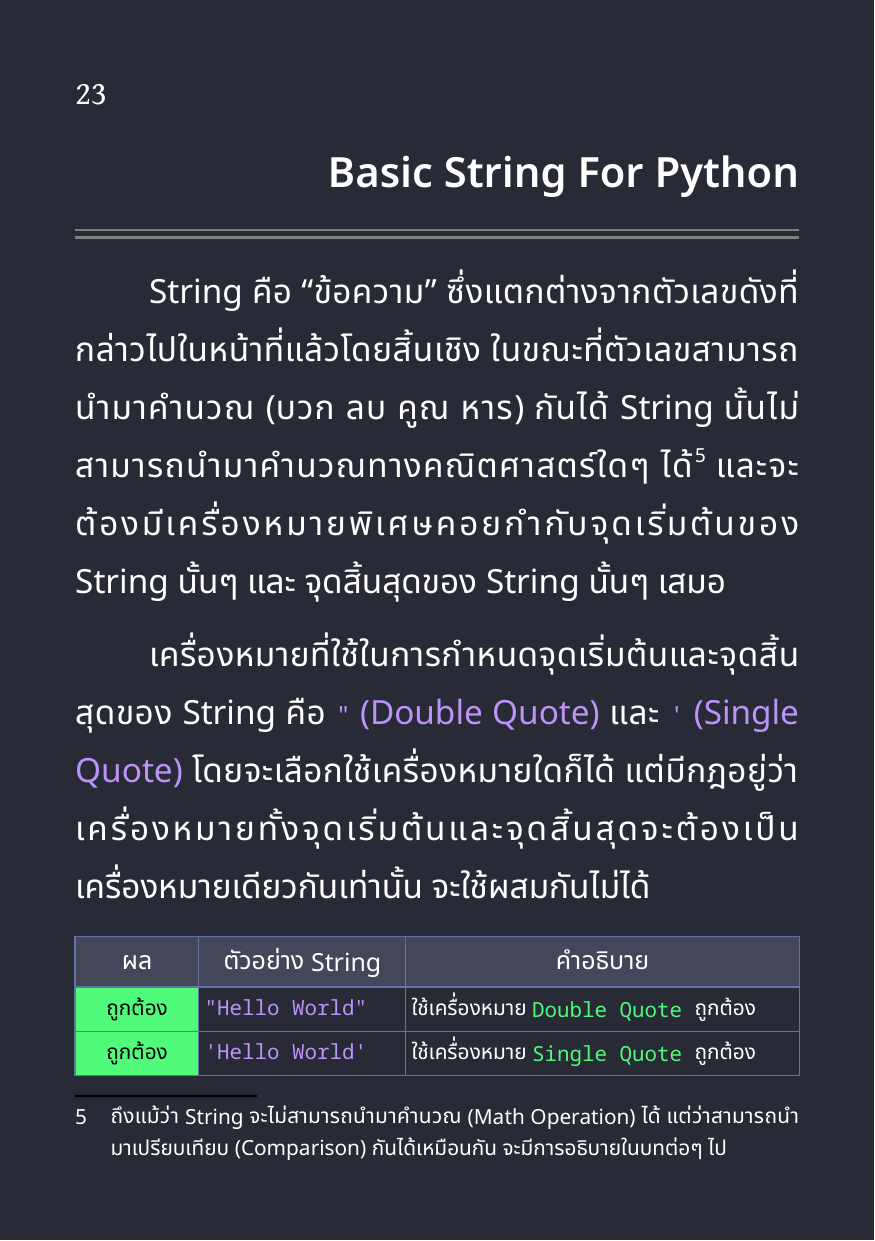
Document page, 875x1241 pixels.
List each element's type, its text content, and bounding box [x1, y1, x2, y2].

table_cell ถูกต้อง [76, 988, 198, 1031]
text เครื่องหมายที่ใช้ในการกำหนดจุดเริ่มต้นและจุดสิ้นสุดของ String คือ " (Double Quote) และ ' (Single Quote) โดยจะเลือกใช้เครื่องหมายใดก็ได้ แต่มีกฎอยู่ว่า เครื่องหมายทั้งจุดเริ่มต้นและจุดสิ้นสุดจะต้องเป็นเครื่องหมายเดียวกันเท่านั้น จะใช้ผสมกันไม่ได้ [75, 631, 799, 914]
subtitle Basic String For Python [134, 143, 799, 200]
table_cell "Hello World" [199, 988, 405, 1031]
text ถึงแม้ว่า String จะไม่สามารถนำมาคำนวณ (Math Operation) ได้ แต่ว่าสามารถนำมาเปรียบเทียบ (Comparison) กันได้เหมือนกัน จะมีการอธิบายในบทต่อๆ ไป [75, 1102, 799, 1165]
table_cell 'Hello World' [199, 1032, 405, 1075]
table_cell ใช้เครื่องหมาย Double Quote ถูกต้อง [406, 988, 799, 1031]
table_header ตัวอย่าง String [199, 937, 405, 986]
text String คือ “ข้อความ” ซึ่งแตกต่างจากตัวเลขดังที่กล่าวไปในหน้าที่แล้วโดยสิ้นเชิง ในขณะที่ตัวเลขสามารถนำมาคำนวณ (บวก ลบ คูณ หาร) กันได้ String นั้นไม่สามารถนำมาคำนวณทางคณิตศาสตร์ใดๆ ได้ และจะต้องมีเครื่องหมายพิเศษคอยกำกับจุดเริ่มต้นของ String นั้นๆ และ จุดสิ้นสุดของ String นั้นๆ เสมอ [75, 268, 799, 609]
table_cell ใช้เครื่องหมาย Single Quote ถูกต้อง [406, 1032, 799, 1075]
table_cell ถูกต้อง [76, 1032, 198, 1075]
table_header ผล [76, 937, 198, 986]
table_header คำอธิบาย [406, 937, 799, 986]
